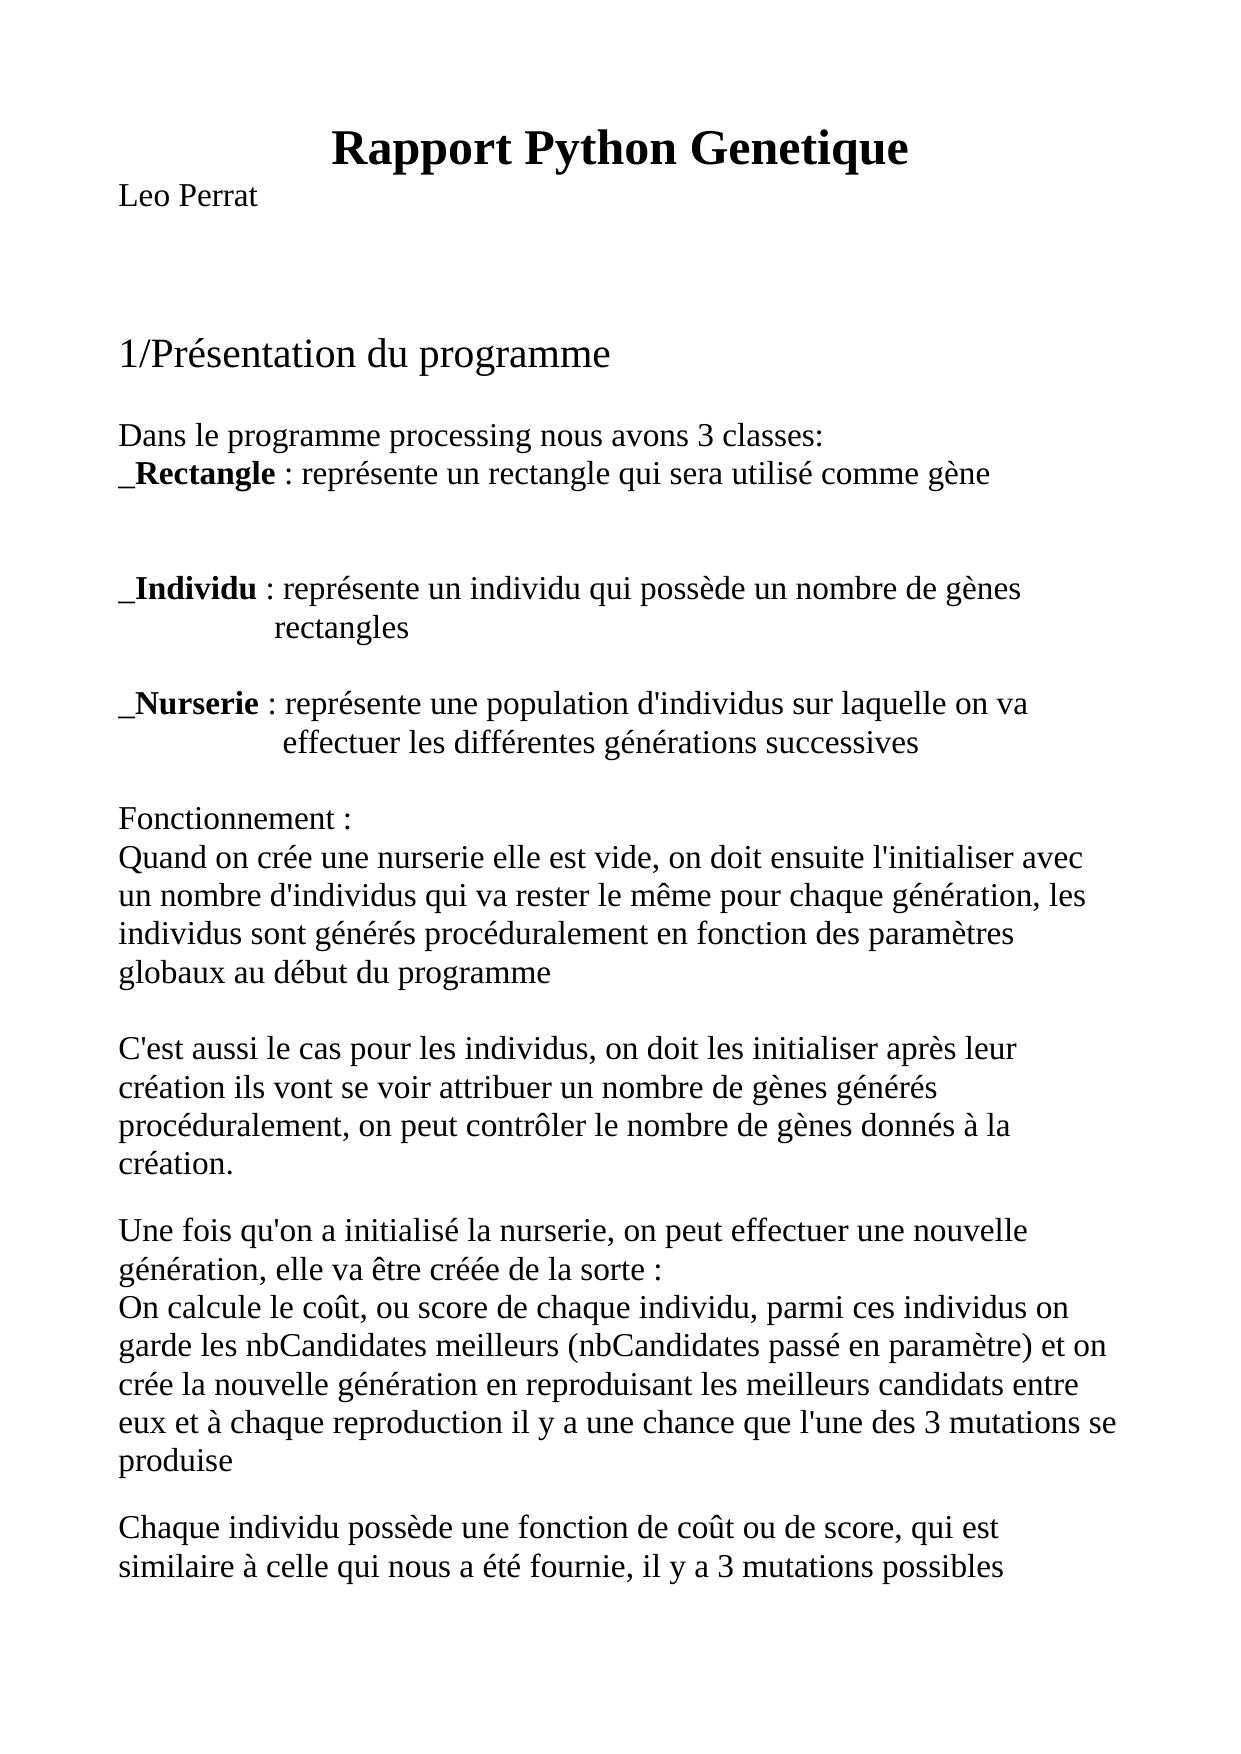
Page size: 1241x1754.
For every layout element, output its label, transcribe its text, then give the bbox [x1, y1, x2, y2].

text Une fois qu'on a initialisé la nurserie, on peut effectuer une nouvelle génération, elle va être créée de la sorte : [118, 1211, 1122, 1287]
text On calcule le coût, ou score de chaque individu, parmi ces individus on garde les nbCandidates meilleurs (nbCandidates passé en paramètre) et on crée la nouvelle génération en reproduisant les meilleurs candidats entre eux et à chaque reproduction il y a une chance que l'une des 3 mutations se produise [118, 1287, 1122, 1479]
text Dans le programme processing nous avons 3 classes: [118, 415, 1122, 453]
text Chaque individu possède une fonction de coût ou de score, qui est similaire à celle qui nous a été fournie, il y a 3 mutations possibles [118, 1508, 1122, 1584]
text _Rectangle : représente un rectangle qui sera utilisé comme gène [118, 453, 1122, 492]
text Fonctionnement : [118, 798, 1122, 837]
text 1/Présentation du programme [118, 329, 1122, 377]
text Rapport Python Genetique [118, 118, 1122, 176]
text _Individu : représente un individu qui possède un nombre de gènes rectangles [118, 568, 1122, 645]
text Leo Perrat [118, 176, 1122, 214]
text Quand on crée une nurserie elle est vide, on doit ensuite l'initialiser avec un nombre d'individus qui va rester le même pour chaque génération, les individus sont générés procéduralement en fonction des paramètres globaux au début du programme [118, 837, 1122, 990]
text C'est aussi le cas pour les individus, on doit les initialiser après leur création ils vont se voir attribuer un nombre de gènes générés procéduralement, on peut contrôler le nombre de gènes donnés à la création. [118, 1028, 1122, 1182]
text _Nurserie : représente une population d'individus sur laquelle on va effectuer les différentes générations successives [118, 683, 1122, 760]
